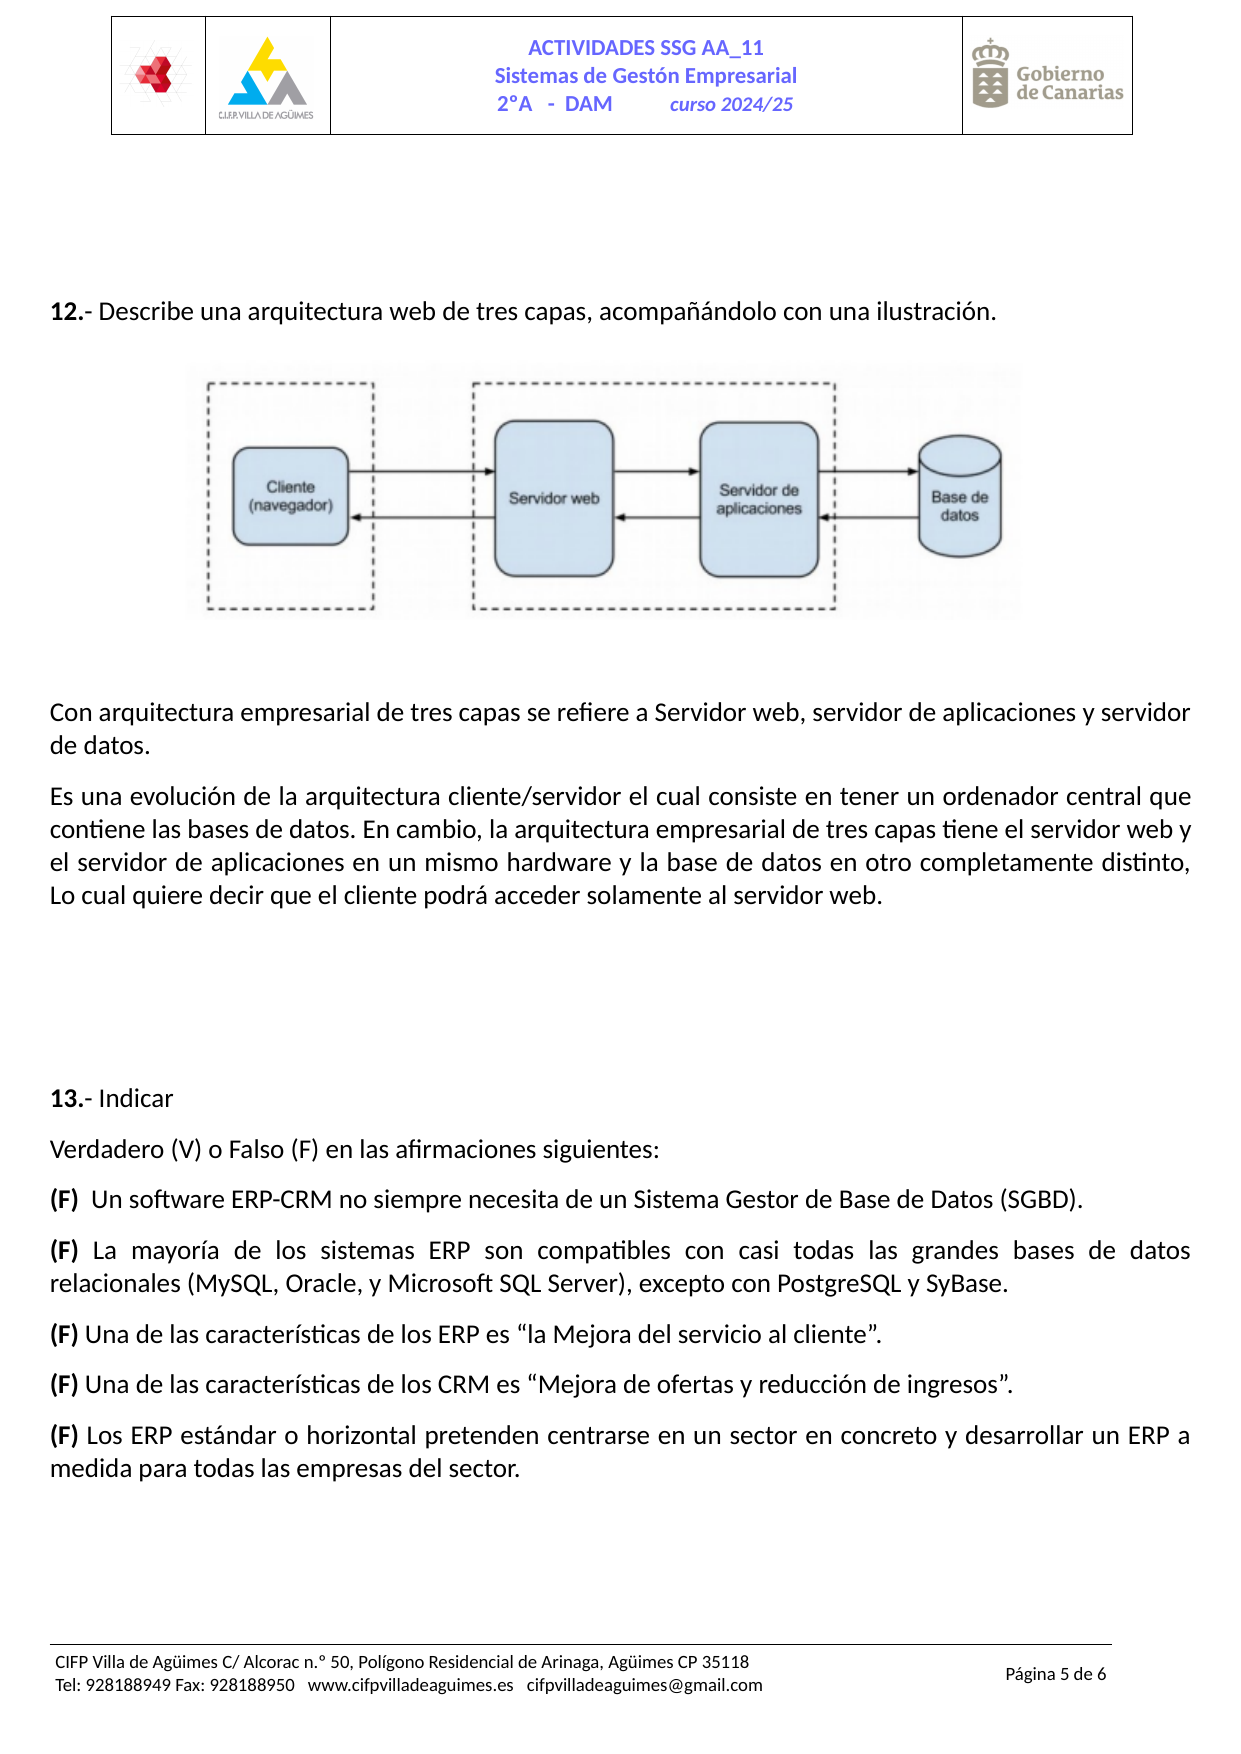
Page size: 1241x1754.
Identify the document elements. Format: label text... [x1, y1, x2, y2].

text (F) Un software ERP-CRM no siempre necesita de un Sistema Gestor de Base de Datos (SGBD). [49, 1182, 1193, 1216]
text 12.- Describe una arquitectura web de tres capas, acompañándolo con una ilustración. [49, 294, 1193, 327]
text 13.- Indicar [49, 1081, 1193, 1114]
text Con arquitectura empresarial de tres capas se refiere a Servidor web, servidor de aplicaciones y servidor de datos. [49, 695, 1193, 761]
text Es una evolución de la arquitectura cliente/servidor el cual consiste en tener un ordenador central que contiene las bases de datos. En cambio, la arquitectura empresarial de tres capas tiene el servidor web y el servidor de aplicaciones en un mismo hardware y la base de datos en otro completamente distinto, Lo cual quiere decir que el cliente podrá acceder solamente al servidor web. [49, 779, 1193, 911]
text (F) La mayoría de los sistemas ERP son compatibles con casi todas las grandes bases de datos relacionales (MySQL, Oracle, y Microsoft SQL Server), excepto con PostgreSQL y SyBase. [49, 1233, 1193, 1299]
text Verdadero (V) o Falso (F) en las afirmaciones siguientes: [49, 1132, 1193, 1165]
picture [969, 35, 1124, 109]
picture [180, 344, 1063, 620]
text (F) Una de las características de los CRM es “Mejora de ofertas y reducción de ingresos”. [49, 1368, 1193, 1401]
picture [118, 40, 194, 107]
picture [218, 36, 314, 120]
text (F) Una de las características de los ERP es “la Mejora del servicio al cliente”. [49, 1317, 1193, 1350]
text (F) Los ERP estándar o horizontal pretenden centrarse en un sector en concreto y desarrollar un ERP a medida para todas las empresas del sector. [49, 1418, 1193, 1484]
